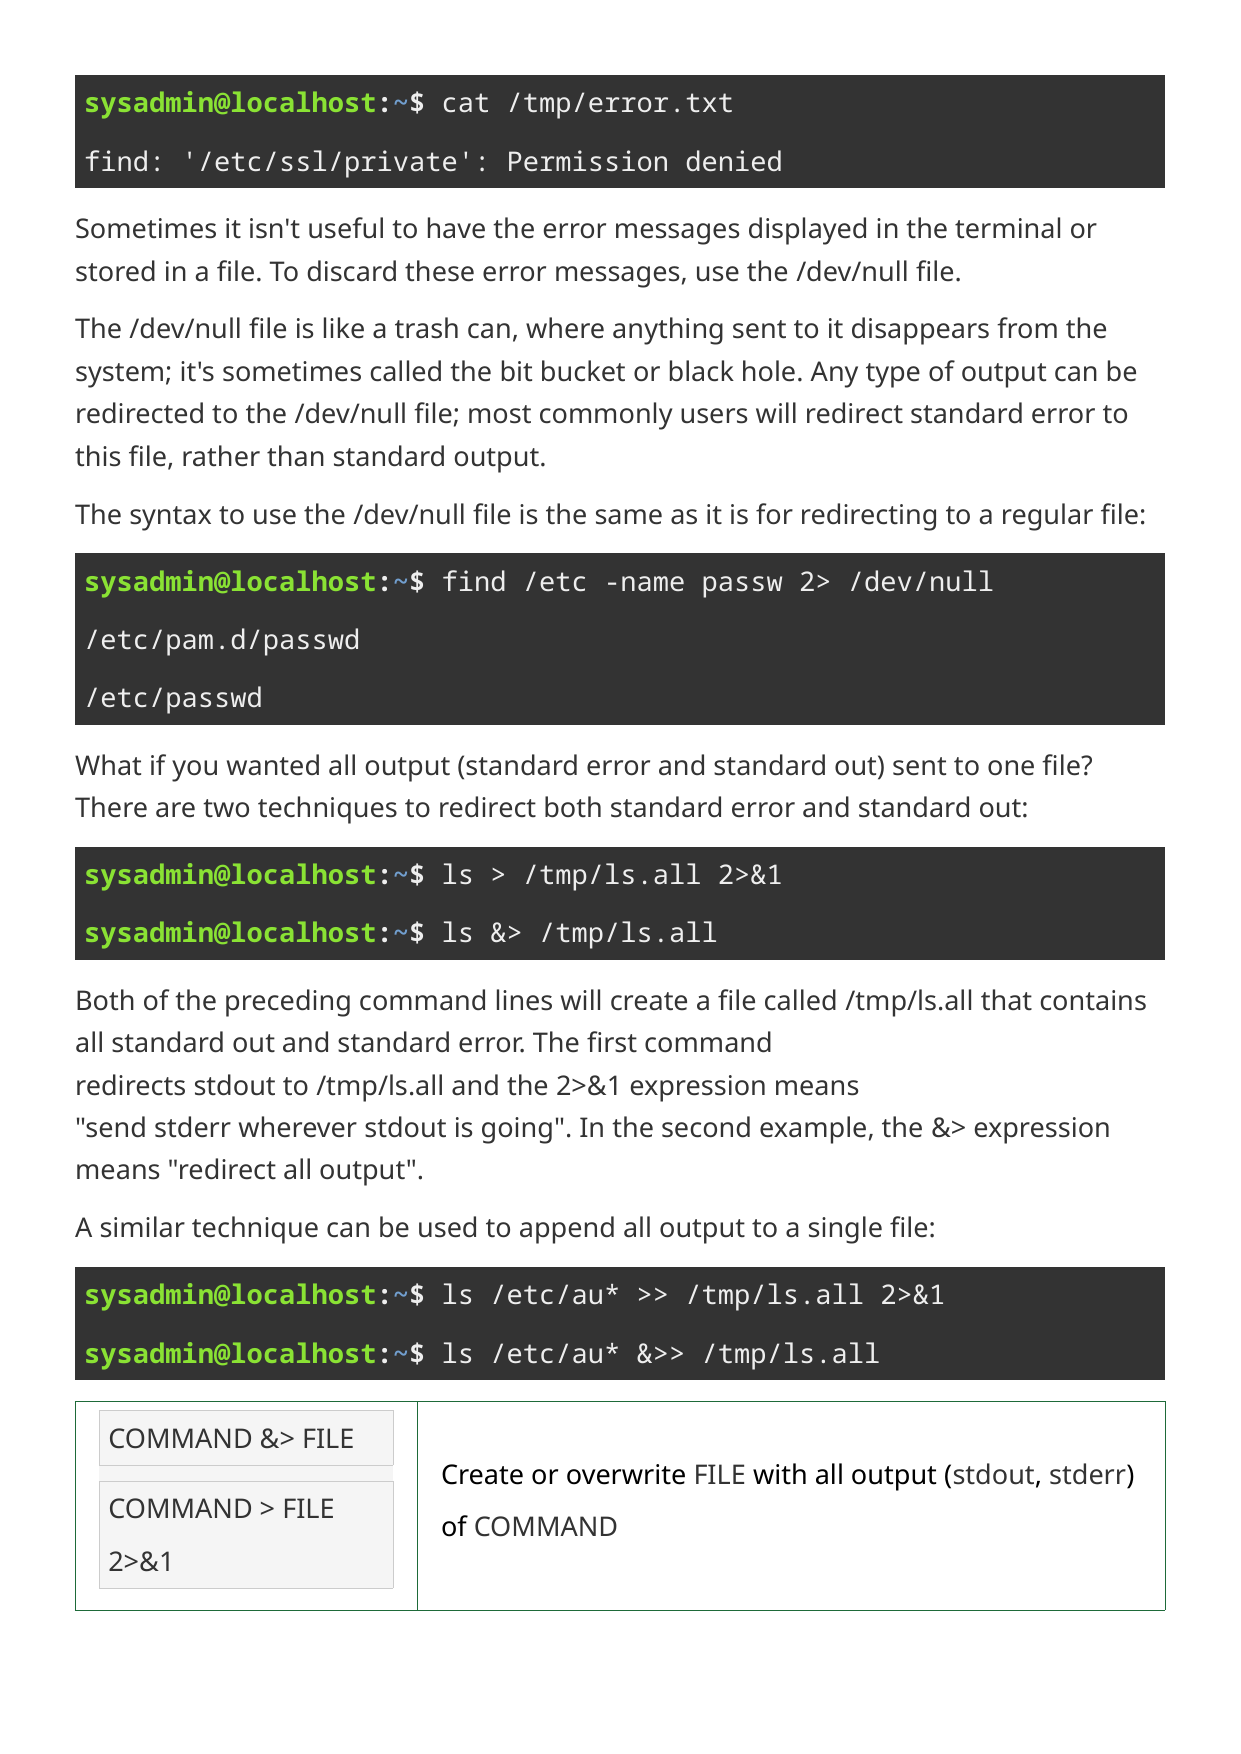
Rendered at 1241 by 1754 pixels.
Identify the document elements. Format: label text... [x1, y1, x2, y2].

text The syntax to use the /dev/null file is the same as it is for redirecting to a regular file: [75, 495, 1165, 532]
text sysadmin@localhost:~$ ls /etc/au* >> /tmp/ls.all 2>&1 [75, 1267, 1165, 1313]
text sysadmin@localhost:~$ ls &> /tmp/ls.all [75, 905, 1165, 960]
text /etc/pam.d/passwd [75, 612, 1165, 657]
text sysadmin@localhost:~$ find /etc -name passw 2> /dev/null [75, 553, 1165, 599]
text Sometimes it isn't useful to have the error messages displayed in the terminal or stored in a file. To discard these error messages, use the /dev/null file. [75, 209, 1165, 289]
text find: '/etc/ssl/private': Permission denied [75, 133, 1165, 188]
text sysadmin@localhost:~$ ls > /tmp/ls.all 2>&1 [75, 847, 1165, 892]
text The /dev/null file is like a trash can, where anything sent to it disappears from the system; it's sometimes called the bit bucket or black hole. Any type of output can be redirected to the /dev/null file; most commonly users will redirect standard error to this file, rather than standard output. [75, 310, 1165, 474]
text sysadmin@localhost:~$ ls /etc/au* &>> /tmp/ls.all [75, 1325, 1165, 1380]
text What if you wanted all output (standard error and standard out) sent to one file? There are two techniques to redirect both standard error and standard out: [75, 746, 1165, 825]
text Both of the preceding command lines will create a file called /tmp/ls.all that contains all standard out and standard error. The first command redirects stdout to /tmp/ls.all and the 2>&1 expression means "send stderr wherever stdout is going". In the second example, the &> expression means "redirect all output". [75, 981, 1165, 1188]
text sysadmin@localhost:~$ cat /tmp/error.txt [75, 75, 1165, 121]
table_header Create or overwrite FILE with all output (stdout, stderr) of COMMAND [418, 1402, 1165, 1610]
table_header COMMAND &> FILE COMMAND > FILE 2>&1 [76, 1402, 417, 1610]
text /etc/passwd [75, 670, 1165, 725]
text A similar technique can be used to append all output to a single file: [75, 1209, 1165, 1246]
